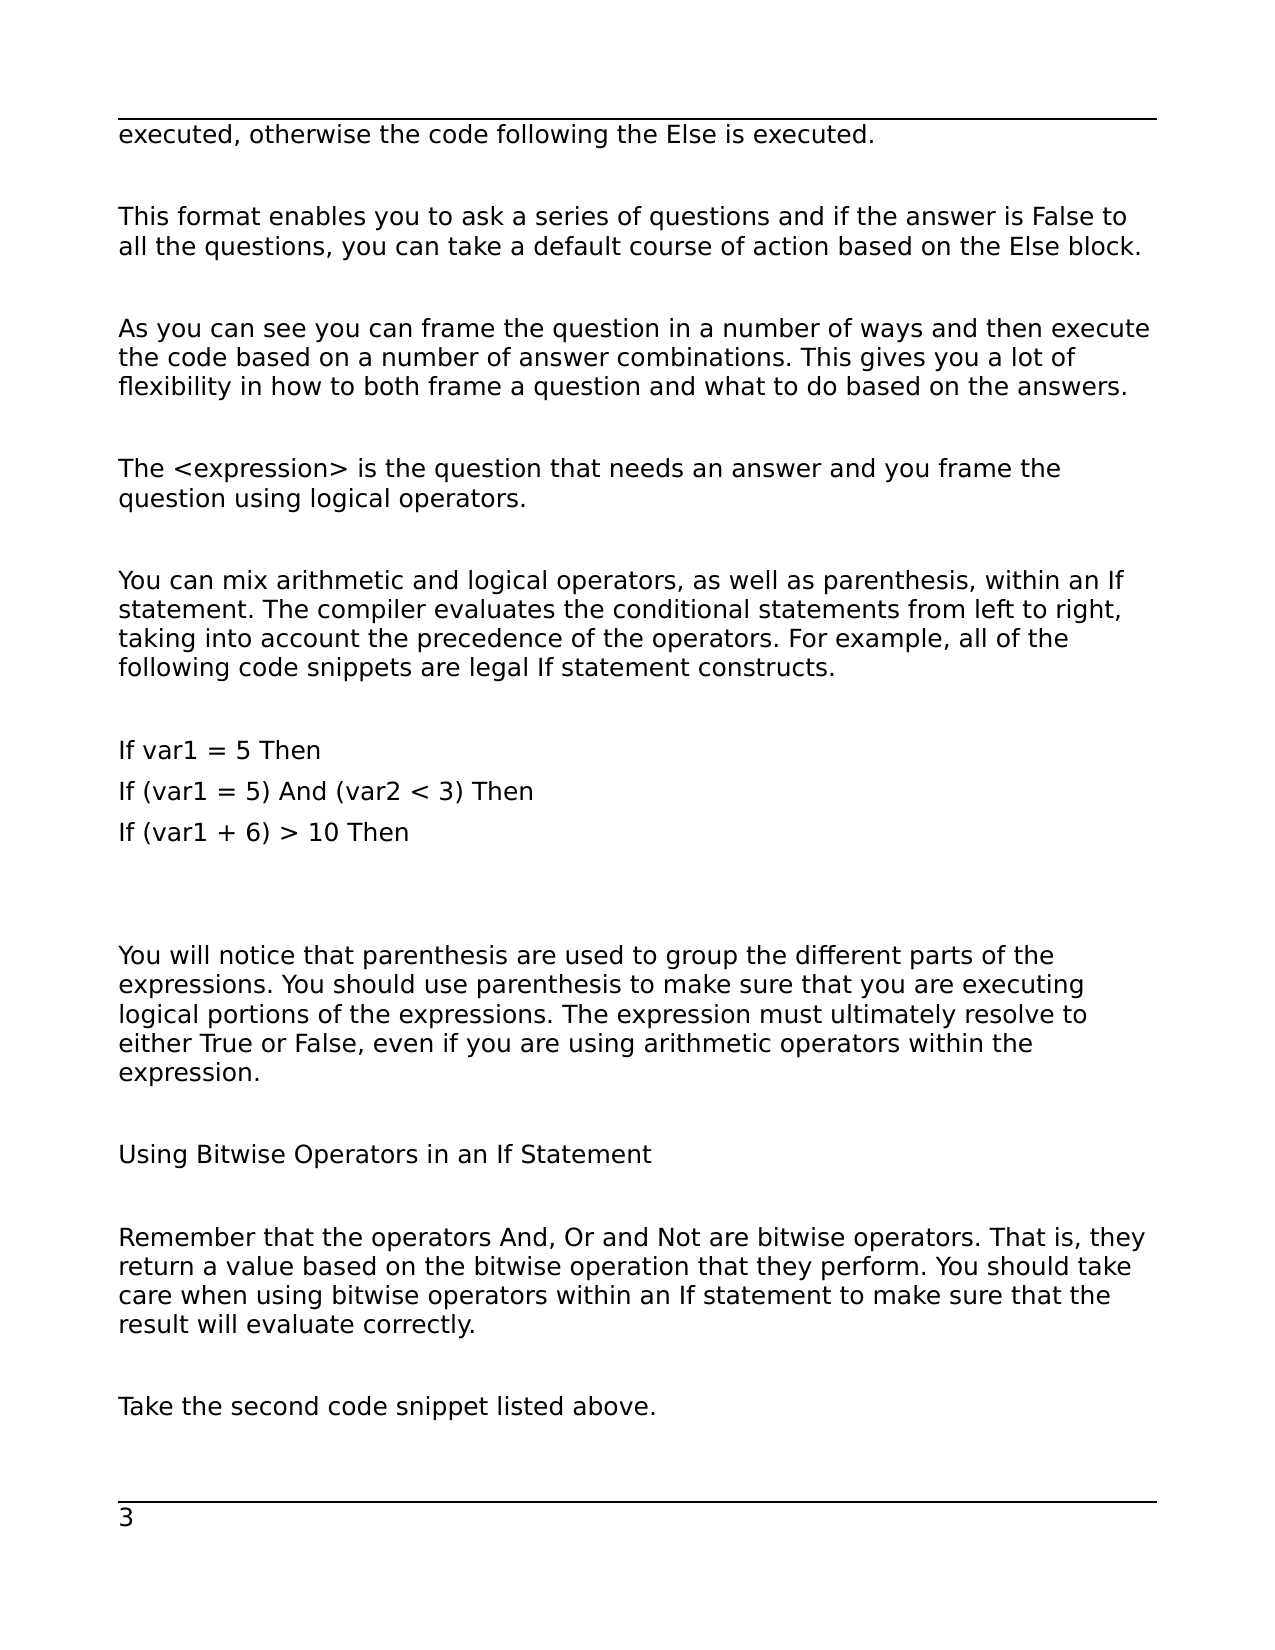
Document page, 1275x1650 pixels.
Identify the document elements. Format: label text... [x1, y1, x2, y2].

text If (var1 + 6) > 10 Then [118, 818, 1157, 847]
text If var1 = 5 Then [118, 736, 1157, 765]
text You can mix arithmetic and logical operators, as well as parenthesis, within an If statement. The compiler evaluates the conditional statements from left to right, taking into account the precedence of the operators. For example, all of the following code snippets are legal If statement constructs. [118, 566, 1157, 683]
text The <expression> is the question that needs an answer and you frame the question using logical operators. [118, 454, 1157, 513]
text Using Bitwise Operators in an If Statement [118, 1141, 1157, 1170]
text You will notice that parenthesis are used to group the different parts of the expressions. You should use parenthesis to make sure that you are executing logical portions of the expressions. The expression must ultimately resolve to either True or False, even if you are using arithmetic operators within the expression. [118, 942, 1157, 1087]
text Remember that the operators And, Or and Not are bitwise operators. That is, they return a value based on the bitwise operation that they perform. You should take care when using bitwise operators within an If statement to make sure that the result will evaluate correctly. [118, 1223, 1157, 1339]
text This format enables you to ask a series of questions and if the answer is False to all the questions, you can take a default course of action based on the Else block. [118, 202, 1157, 261]
text As you can see you can frame the question in a number of ways and then execute the code based on a number of answer combinations. This gives you a lot of flexibility in how to both frame a question and what to do based on the answers. [118, 314, 1157, 401]
text If (var1 = 5) And (var2 < 3) Then [118, 777, 1157, 806]
text Take the second code snippet listed above. [118, 1393, 1157, 1422]
text executed, otherwise the code following the Else is executed. [118, 120, 1157, 149]
